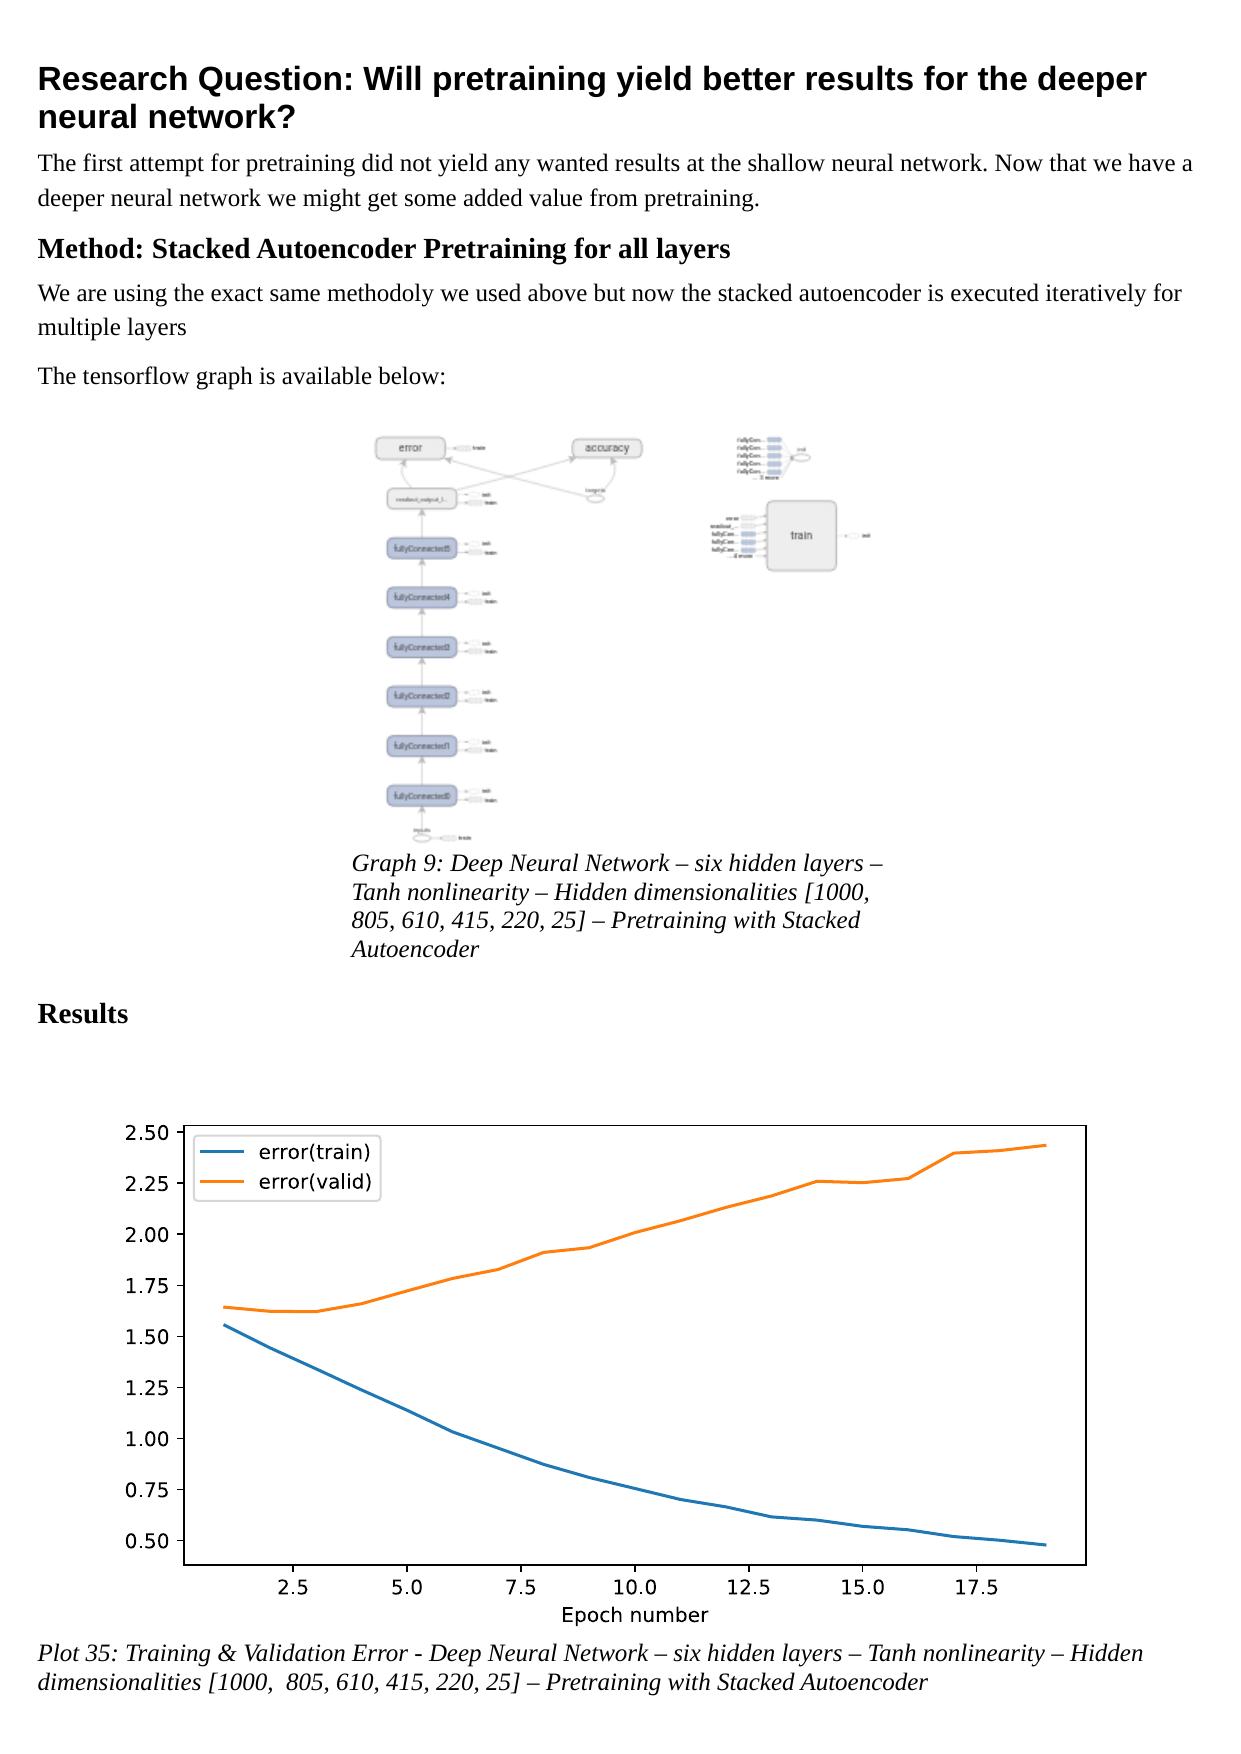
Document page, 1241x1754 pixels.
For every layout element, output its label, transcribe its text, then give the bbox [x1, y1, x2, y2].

text Graph 9: Deep Neural Network – six hidden layers – Tanh nonlinearity – Hidden dimensionalities [1000, 805, 610, 415, 220, 25] – Pretraining with Stacked Autoencoder [351, 848, 889, 963]
subtitle Results [37, 410, 1203, 1030]
subtitle Method: Stacked Autoencoder Pretraining for all layers [37, 232, 1203, 265]
text The tensorflow graph is available below: [37, 361, 1203, 390]
picture [351, 422, 889, 848]
subtitle Research Question: Will pretraining yield better results for the deeper neural network? [37, 58, 1203, 136]
text We are using the exact same methodoly we used above but now the stacked autoencoder is executed iteratively for multiple layers [37, 278, 1203, 341]
text The first attempt for pretraining did not yield any wanted results at the shallow neural network. Now that we have a deeper neural network we might get some added value from pretraining. [37, 148, 1203, 211]
text Plot 35: Training & Validation Error - Deep Neural Network – six hidden layers – Tanh nonlinearity – Hidden dimensionalities [1000, 805, 610, 415, 220, 25] – Pretraining with Stacked Autoencoder [37, 1055, 1203, 1696]
